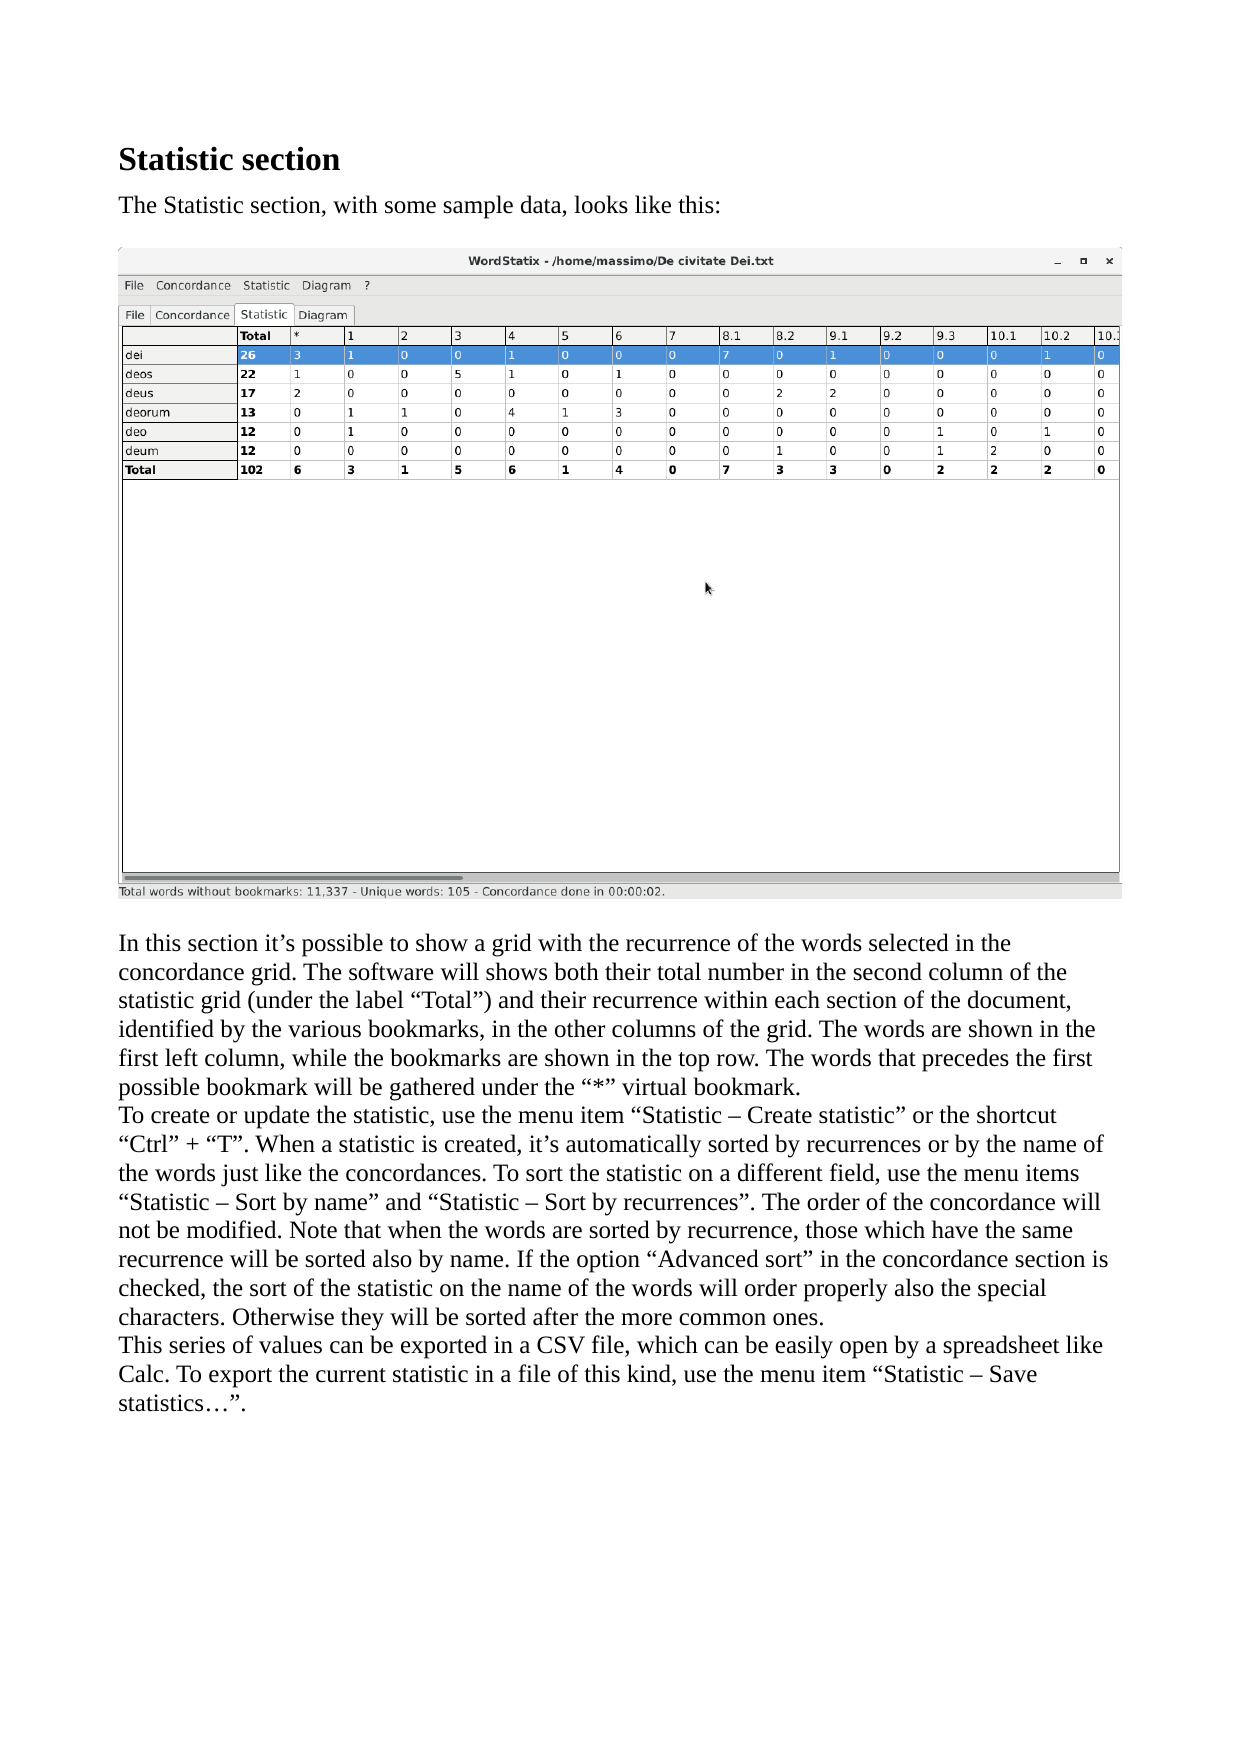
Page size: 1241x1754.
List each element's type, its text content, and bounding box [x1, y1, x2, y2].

text The Statistic section, with some sample data, looks like this: [118, 190, 1122, 219]
text This series of values can be exported in a CSV file, which can be easily open by a spreadsheet like Calc. To export the current statistic in a file of this kind, use the menu item “Statistic – Save statistics…”. [118, 1330, 1122, 1417]
text To create or update the statistic, use the menu item “Statistic – Create statistic” or the shortcut “Ctrl” + “T”. When a statistic is created, it’s automatically sorted by recurrences or by the name of the words just like the concordances. To sort the statistic on a different field, use the menu items “Statistic – Sort by name” and “Statistic – Sort by recurrences”. The order of the concordance will not be modified. Note that when the words are sorted by recurrence, those which have the same recurrence will be sorted also by name. If the option “Advanced sort” in the concordance section is checked, the sort of the statistic on the name of the words will order properly also the special characters. Otherwise they will be sorted after the more common ones. [118, 1100, 1122, 1330]
subtitle Statistic section [118, 139, 1122, 178]
text In this section it’s possible to show a grid with the recurrence of the words selected in the concordance grid. The software will shows both their total number in the second column of the statistic grid (under the label “Total”) and their recurrence within each section of the document, identified by the various bookmarks, in the other columns of the grid. The words are shown in the first left column, while the bookmarks are shown in the top row. The words that precedes the first possible bookmark will be gathered under the “*” virtual bookmark. [118, 928, 1122, 1100]
picture [118, 247, 1123, 899]
